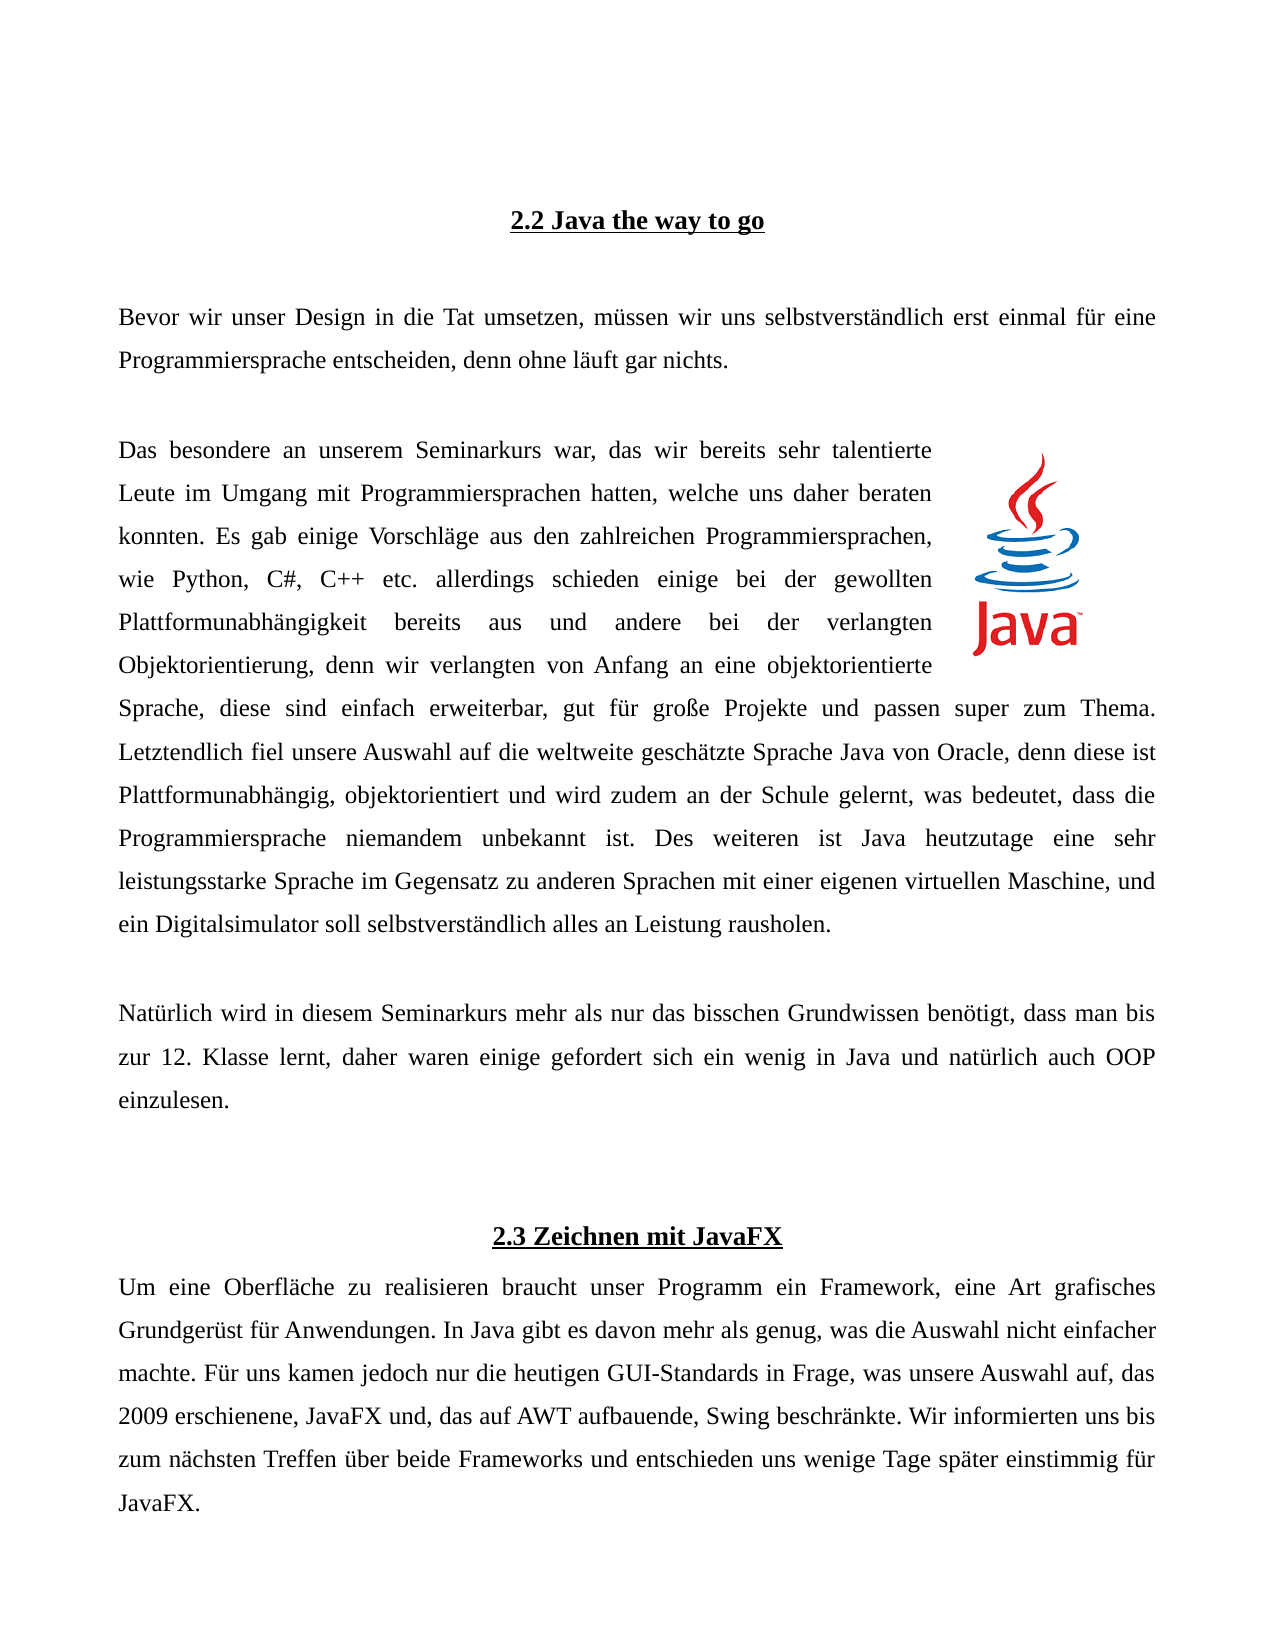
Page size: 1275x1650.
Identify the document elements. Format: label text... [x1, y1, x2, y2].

subtitle 2.2 Java the way to go [118, 204, 1157, 236]
text Um eine Oberfläche zu realisieren braucht unser Programm ein Framework, eine Art grafisches Grundgerüst für Anwendungen. In Java gibt es davon mehr als genug, was die Auswahl nicht einfacher machte. Für uns kamen jedoch nur die heutigen GUI-Standards in Frage, was unsere Auswahl auf, das 2009 erschienene, JavaFX und, das auf AWT aufbauende, Swing beschränkte. Wir informierten uns bis zum nächsten Treffen über beide Frameworks und entschieden uns wenige Tage später einstimmig für JavaFX. [118, 1272, 1157, 1516]
text Bevor wir unser Design in die Tat umsetzen, müssen wir uns selbstverständlich erst einmal für eine Programmiersprache entscheiden, denn ohne läuft gar nichts. [118, 302, 1157, 374]
subtitle 2.3 Zeichnen mit JavaFX [118, 1220, 1157, 1251]
text Natürlich wird in diesem Seminarkurs mehr als nur das bisschen Grundwissen benötigt, dass man bis zur 12. Klasse lernt, daher waren einige gefordert sich ein wenig in Java und natürlich auch OOP einzulesen. [118, 998, 1157, 1113]
picture [933, 441, 1124, 669]
text Das besondere an unserem Seminarkurs war, das wir bereits sehr talentierte Leute im Umgang mit Programmiersprachen hatten, welche uns daher beraten konnten. Es gab einige Vorschläge aus den zahlreichen Programmiersprachen, wie Python, C#, C++ etc. allerdings schieden einige bei der gewollten Plattformunabhängigkeit bereits aus und andere bei der verlangten Objektorientierung, denn wir verlangten von Anfang an eine objektorientierte Sprache, diese sind einfach erweiterbar, gut für große Projekte und passen super zum Thema. Letztendlich fiel unsere Auswahl auf die weltweite geschätzte Sprache Java von Oracle, denn diese ist Plattformunabhängig, objektorientiert und wird zudem an der Schule gelernt, was bedeutet, dass die Programmiersprache niemandem unbekannt ist. Des weiteren ist Java heutzutage eine sehr leistungsstarke Sprache im Gegensatz zu anderen Sprachen mit einer eigenen virtuellen Maschine, und ein Digitalsimulator soll selbstverständlich alles an Leistung rausholen. [118, 435, 1157, 938]
